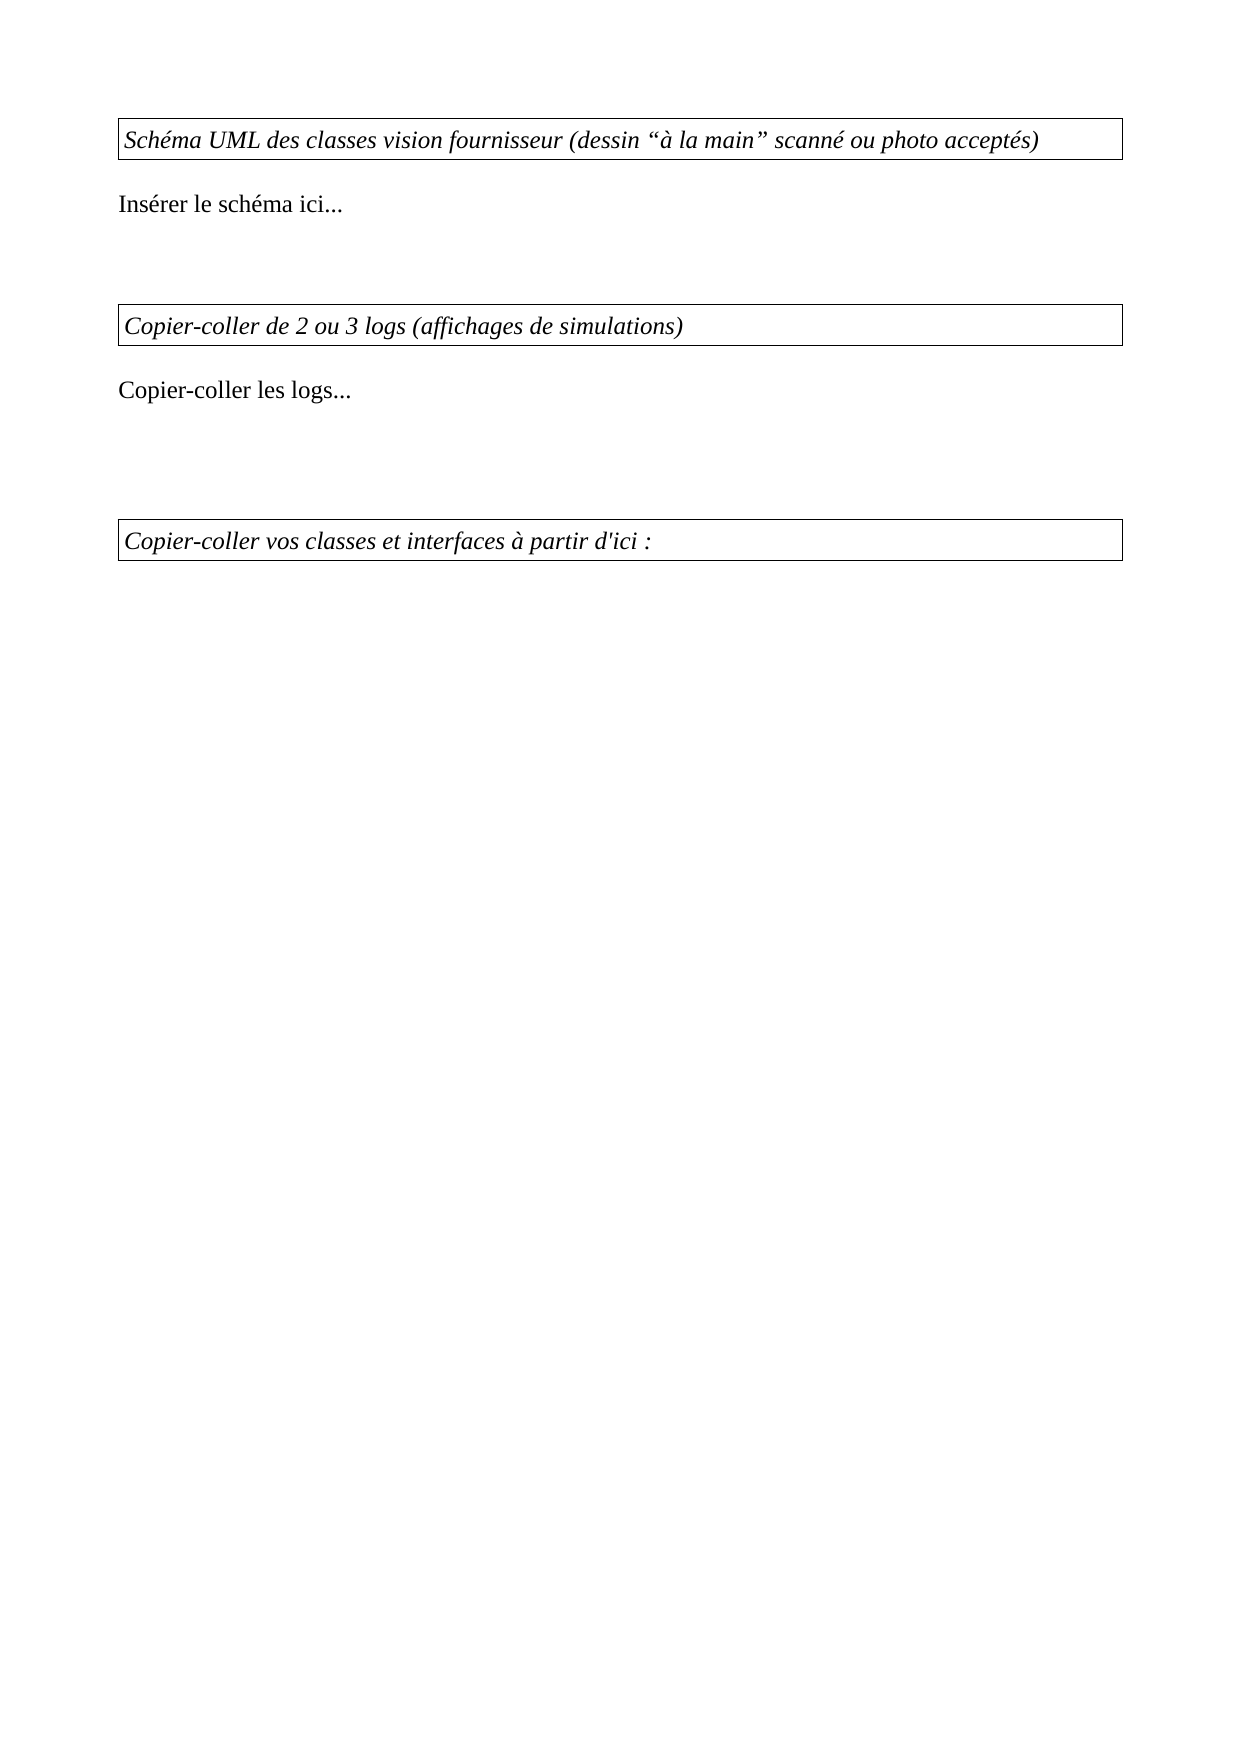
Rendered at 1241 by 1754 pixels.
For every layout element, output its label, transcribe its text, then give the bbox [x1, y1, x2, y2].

text Copier-coller les logs... [118, 375, 1122, 404]
table_header Schéma UML des classes vision fournisseur (dessin “à la main” scanné ou photo acceptés) [119, 119, 1122, 159]
text Insérer le schéma ici... [118, 189, 1122, 218]
table_header Copier-coller de 2 ou 3 logs (affichages de simulations) [119, 305, 1122, 345]
table_header Copier-coller vos classes et interfaces à partir d'ici : [119, 520, 1122, 560]
